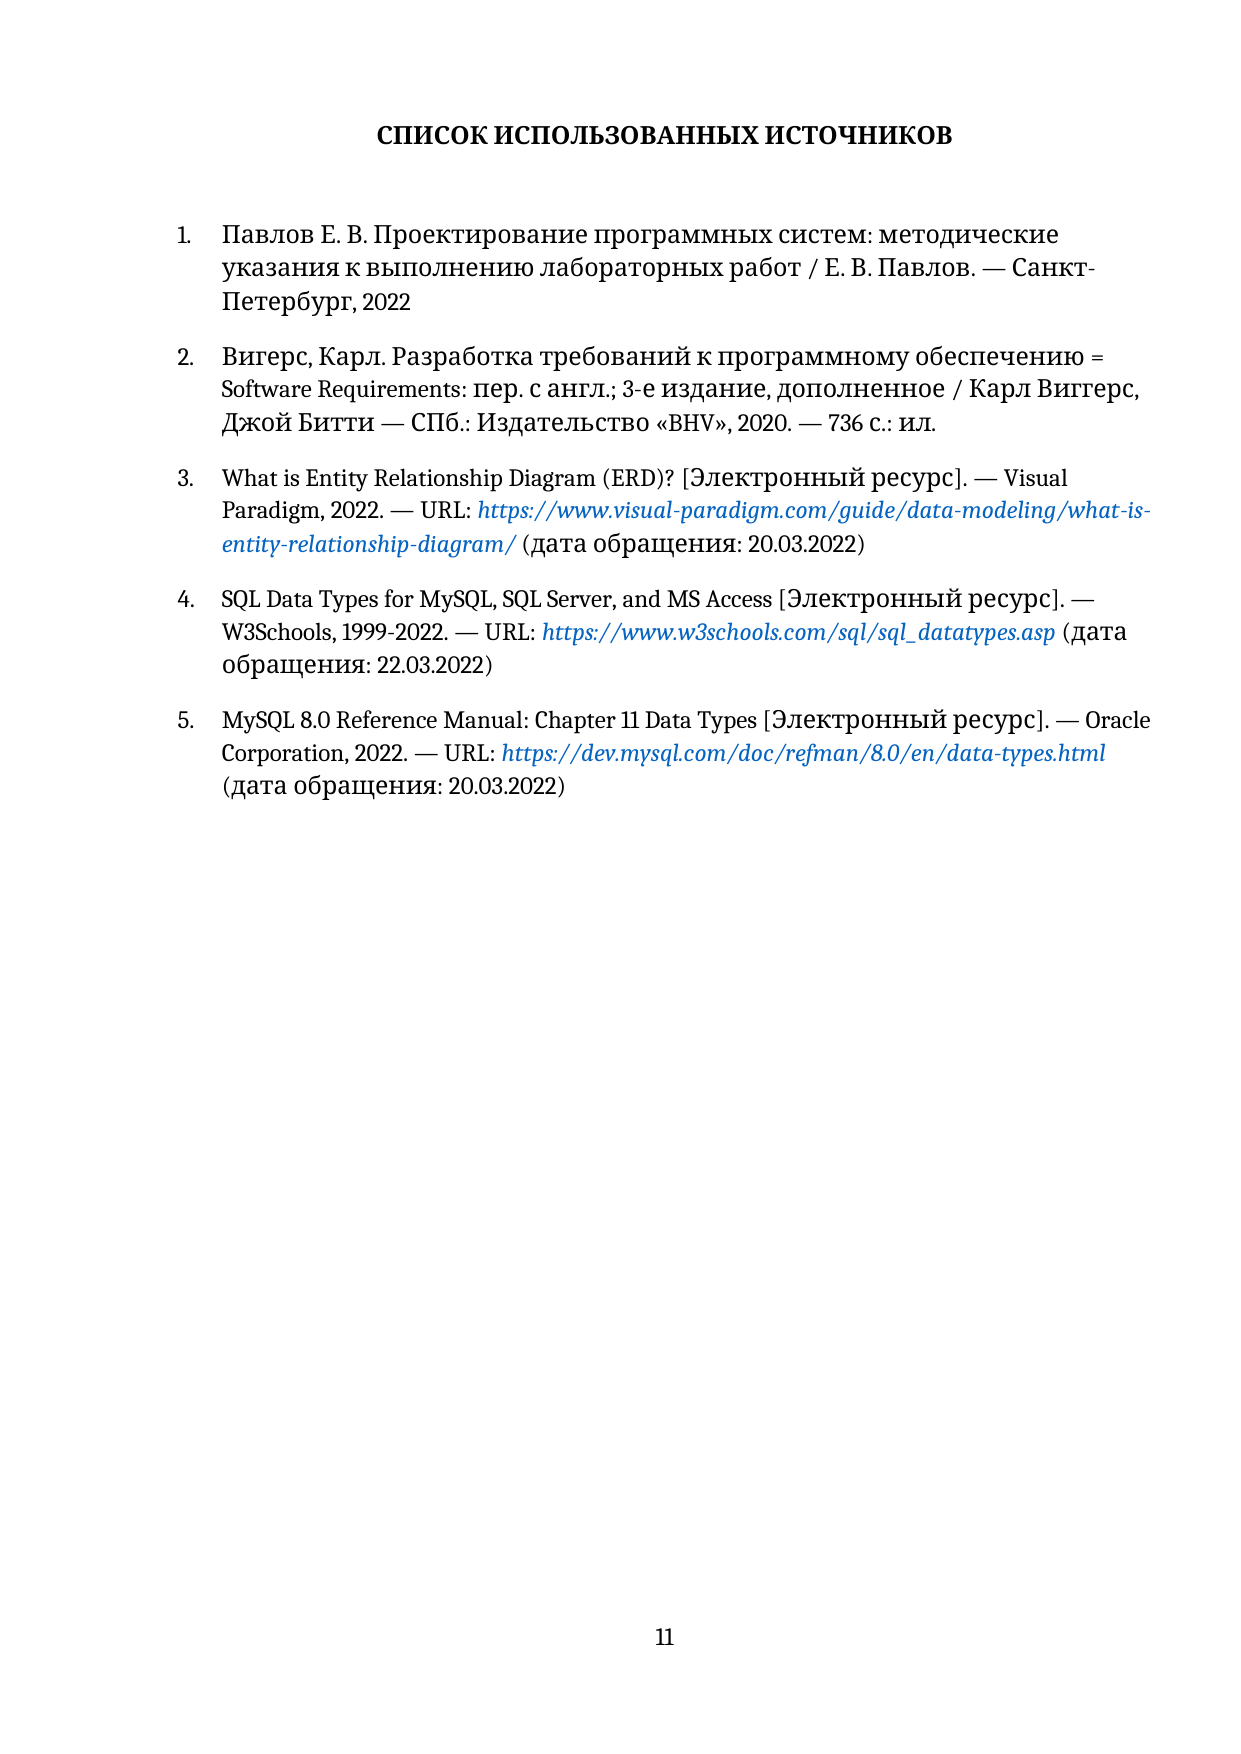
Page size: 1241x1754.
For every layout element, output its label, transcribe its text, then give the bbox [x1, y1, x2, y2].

list Вигерс, Карл. Разработка требований к программному обеспечению = Software Requirements: пер. с англ.; 3-е издание, дополненное / Карл Виггерс, Джой Битти — СПб.: Издательство «BHV», 2020. — 736 с.: ил. [177, 342, 1152, 437]
list What is Entity Relationship Diagram (ERD)? [Электронный ресурс]. — Visual Paradigm, 2022. — URL: https://www.visual-paradigm.com/guide/data-modeling/what-is-entity-relationship-diagram/ (дата обращения: 20.03.2022) [177, 463, 1152, 558]
list SQL Data Types for MySQL, SQL Server, and MS Access [Электронный ресурс]. — W3Schools, 1999-2022. — URL: https://www.w3schools.com/sql/sql_datatypes.asp (дата обращения: 22.03.2022) [177, 584, 1152, 679]
text СПИСОК ИСПОЛЬЗОВАННЫХ ИСТОЧНИКОВ [177, 122, 1152, 151]
list Павлов Е. В. Проектирование программных систем: методические указания к выполнению лабораторных работ / Е. В. Павлов. — Санкт-Петербург, 2022 [177, 221, 1152, 316]
list MySQL 8.0 Reference Manual: Chapter 11 Data Types [Электронный ресурс]. — Oracle Corporation, 2022. — URL: https://dev.mysql.com/doc/refman/8.0/en/data-types.html (дата обращения: 20.03.2022) [177, 706, 1152, 800]
